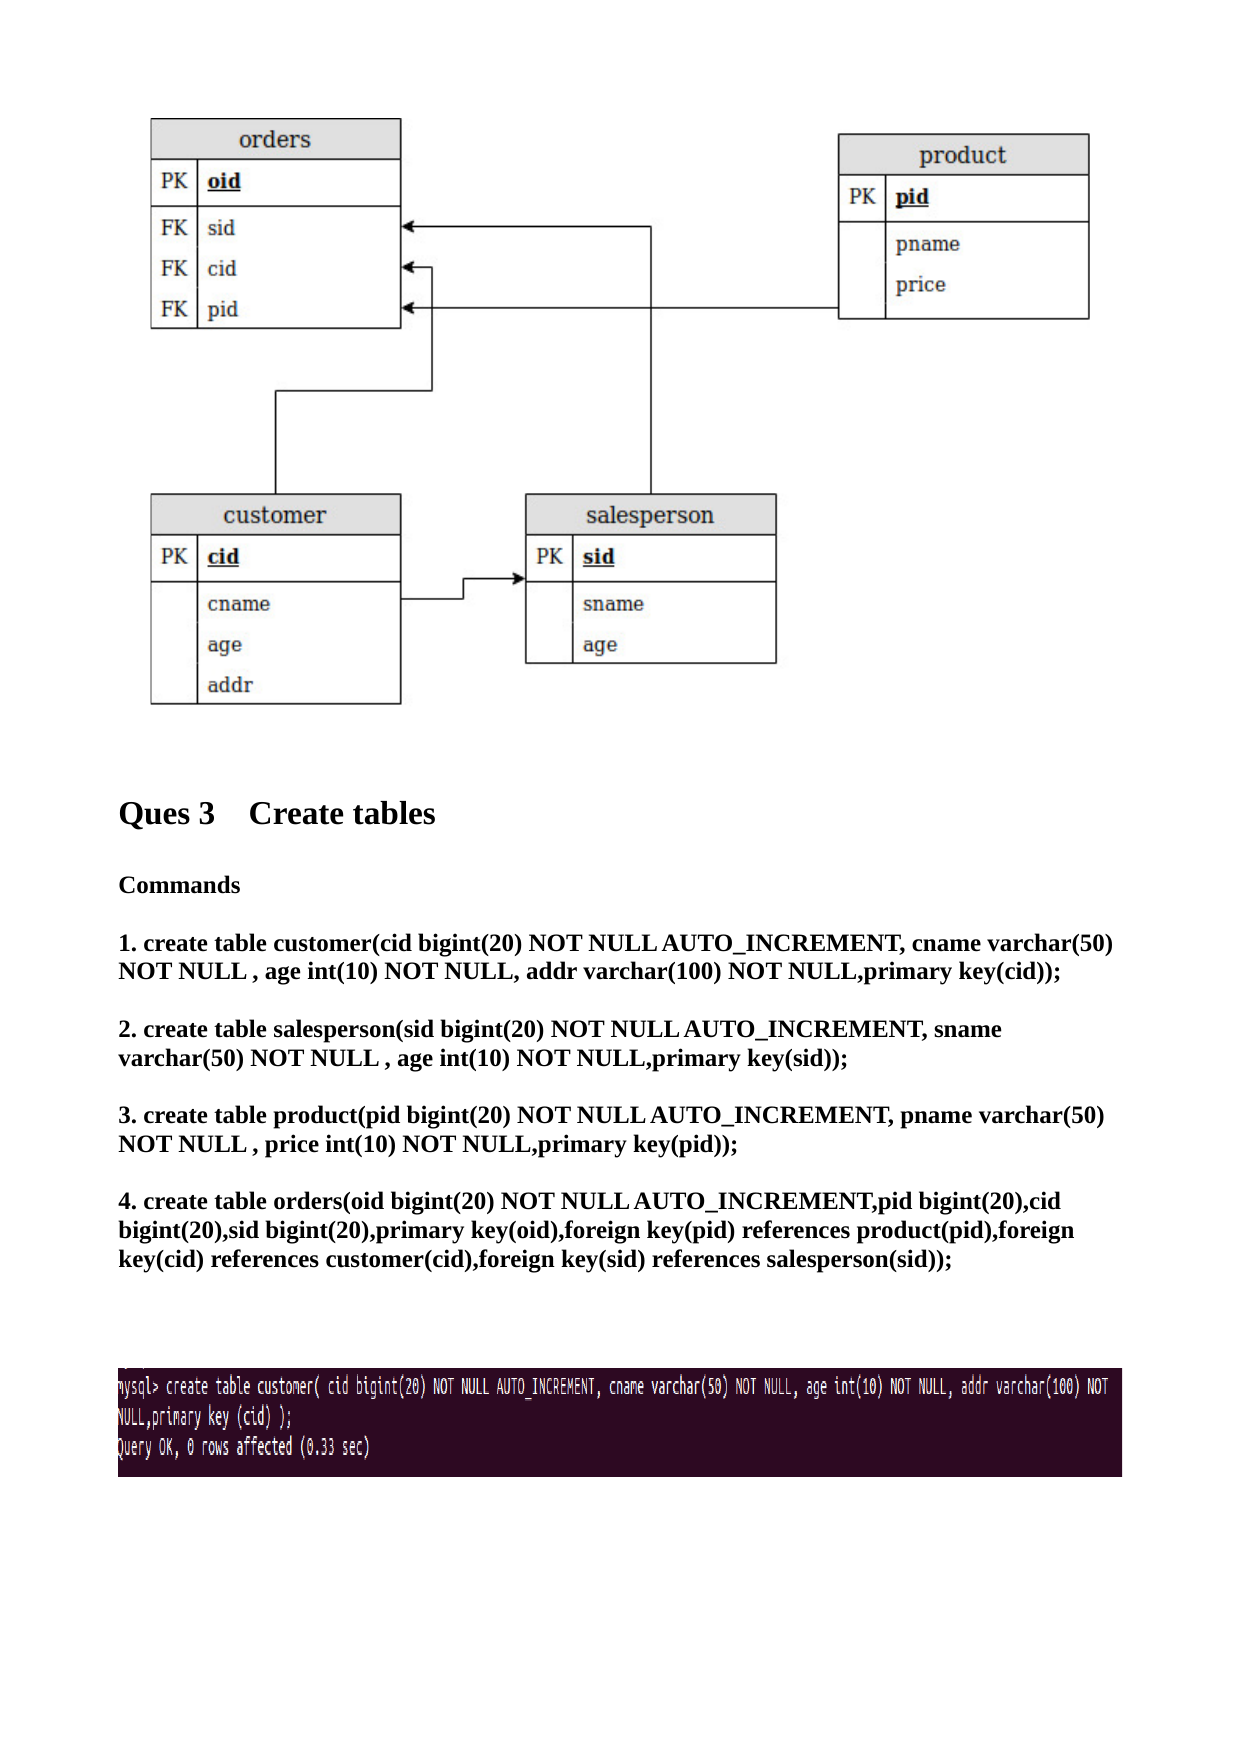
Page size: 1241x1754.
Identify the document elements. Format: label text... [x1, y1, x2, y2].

picture [150, 118, 1090, 708]
text 2. create table salesperson(sid bigint(20) NOT NULL AUTO_INCREMENT, sname varchar(50) NOT NULL , age int(10) NOT NULL,primary key(sid)); [118, 1014, 1122, 1071]
text Commands [118, 870, 1122, 899]
text Ques 3 Create tables [118, 793, 1122, 832]
picture [118, 1368, 1123, 1477]
text 1. create table customer(cid bigint(20) NOT NULL AUTO_INCREMENT, cname varchar(50) NOT NULL , age int(10) NOT NULL, addr varchar(100) NOT NULL,primary key(cid)); [118, 928, 1122, 985]
text 4. create table orders(oid bigint(20) NOT NULL AUTO_INCREMENT,pid bigint(20),cid bigint(20),sid bigint(20),primary key(oid),foreign key(pid) references product(pid),foreign key(cid) references customer(cid),foreign key(sid) references salesperson(sid)); [118, 1186, 1122, 1273]
text 3. create table product(pid bigint(20) NOT NULL AUTO_INCREMENT, pname varchar(50) NOT NULL , price int(10) NOT NULL,primary key(pid)); [118, 1100, 1122, 1158]
